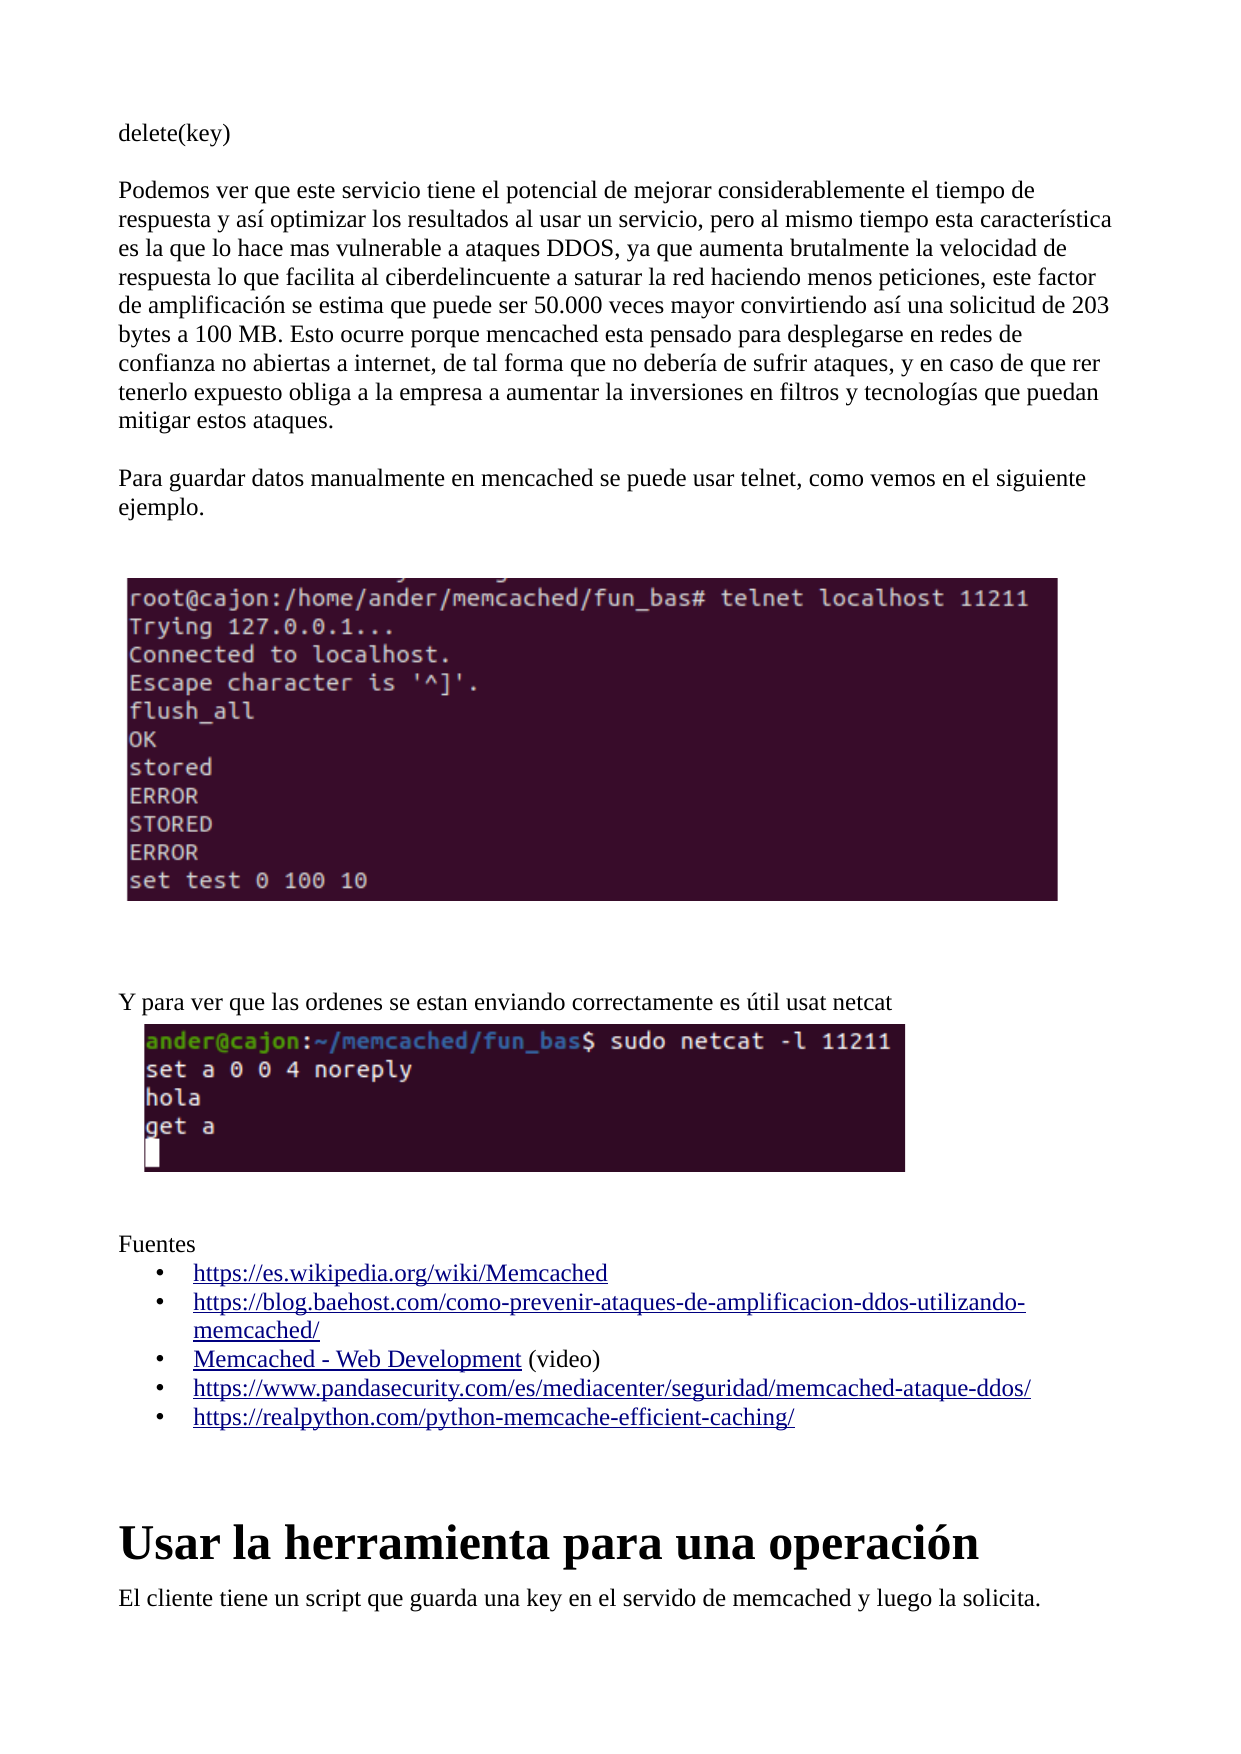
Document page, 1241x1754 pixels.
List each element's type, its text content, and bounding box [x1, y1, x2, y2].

list https://realpython.com/python-memcache-efficient-caching/ [156, 1402, 1122, 1430]
text Fuentes [118, 1229, 1122, 1258]
list https://www.pandasecurity.com/es/mediacenter/seguridad/memcached-ataque-ddos/ [156, 1373, 1122, 1402]
list Memcached - Web Development (video) [156, 1344, 1122, 1373]
text Podemos ver que este servicio tiene el potencial de mejorar considerablemente el tiempo de respuesta y así optimizar los resultados al usar un servicio, pero al mismo tiempo esta característica es la que lo hace mas vulnerable a ataques DDOS, ya que aumenta brutalmente la velocidad de respuesta lo que facilita al ciberdelincuente a saturar la red haciendo menos peticiones, este factor de amplificación se estima que puede ser 50.000 veces mayor convirtiendo así una solicitud de 203 bytes a 100 MB. Esto ocurre porque mencached esta pensado para desplegarse en redes de confianza no abiertas a internet, de tal forma que no debería de sufrir ataques, y en caso de que rer tenerlo expuesto obliga a la empresa a aumentar la inversiones en filtros y tecnologías que puedan mitigar estos ataques. [118, 176, 1122, 434]
text Y para ver que las ordenes se estan enviando correctamente es útil usat netcat [118, 987, 1122, 1015]
picture [144, 1024, 906, 1172]
list https://es.wikipedia.org/wiki/Memcached [156, 1258, 1122, 1287]
text El cliente tiene un script que guarda una key en el servido de memcached y luego la solicita. [118, 1583, 1122, 1612]
subtitle Usar la herramienta para una operación [118, 1513, 1122, 1570]
picture [126, 578, 1058, 901]
text Para guardar datos manualmente en mencached se puede usar telnet, como vemos en el siguiente ejemplo. [118, 463, 1122, 521]
text delete(key) [118, 118, 1122, 147]
list https://blog.baehost.com/como-prevenir-ataques-de-amplificacion-ddos-utilizando-memcached/ [156, 1287, 1122, 1344]
